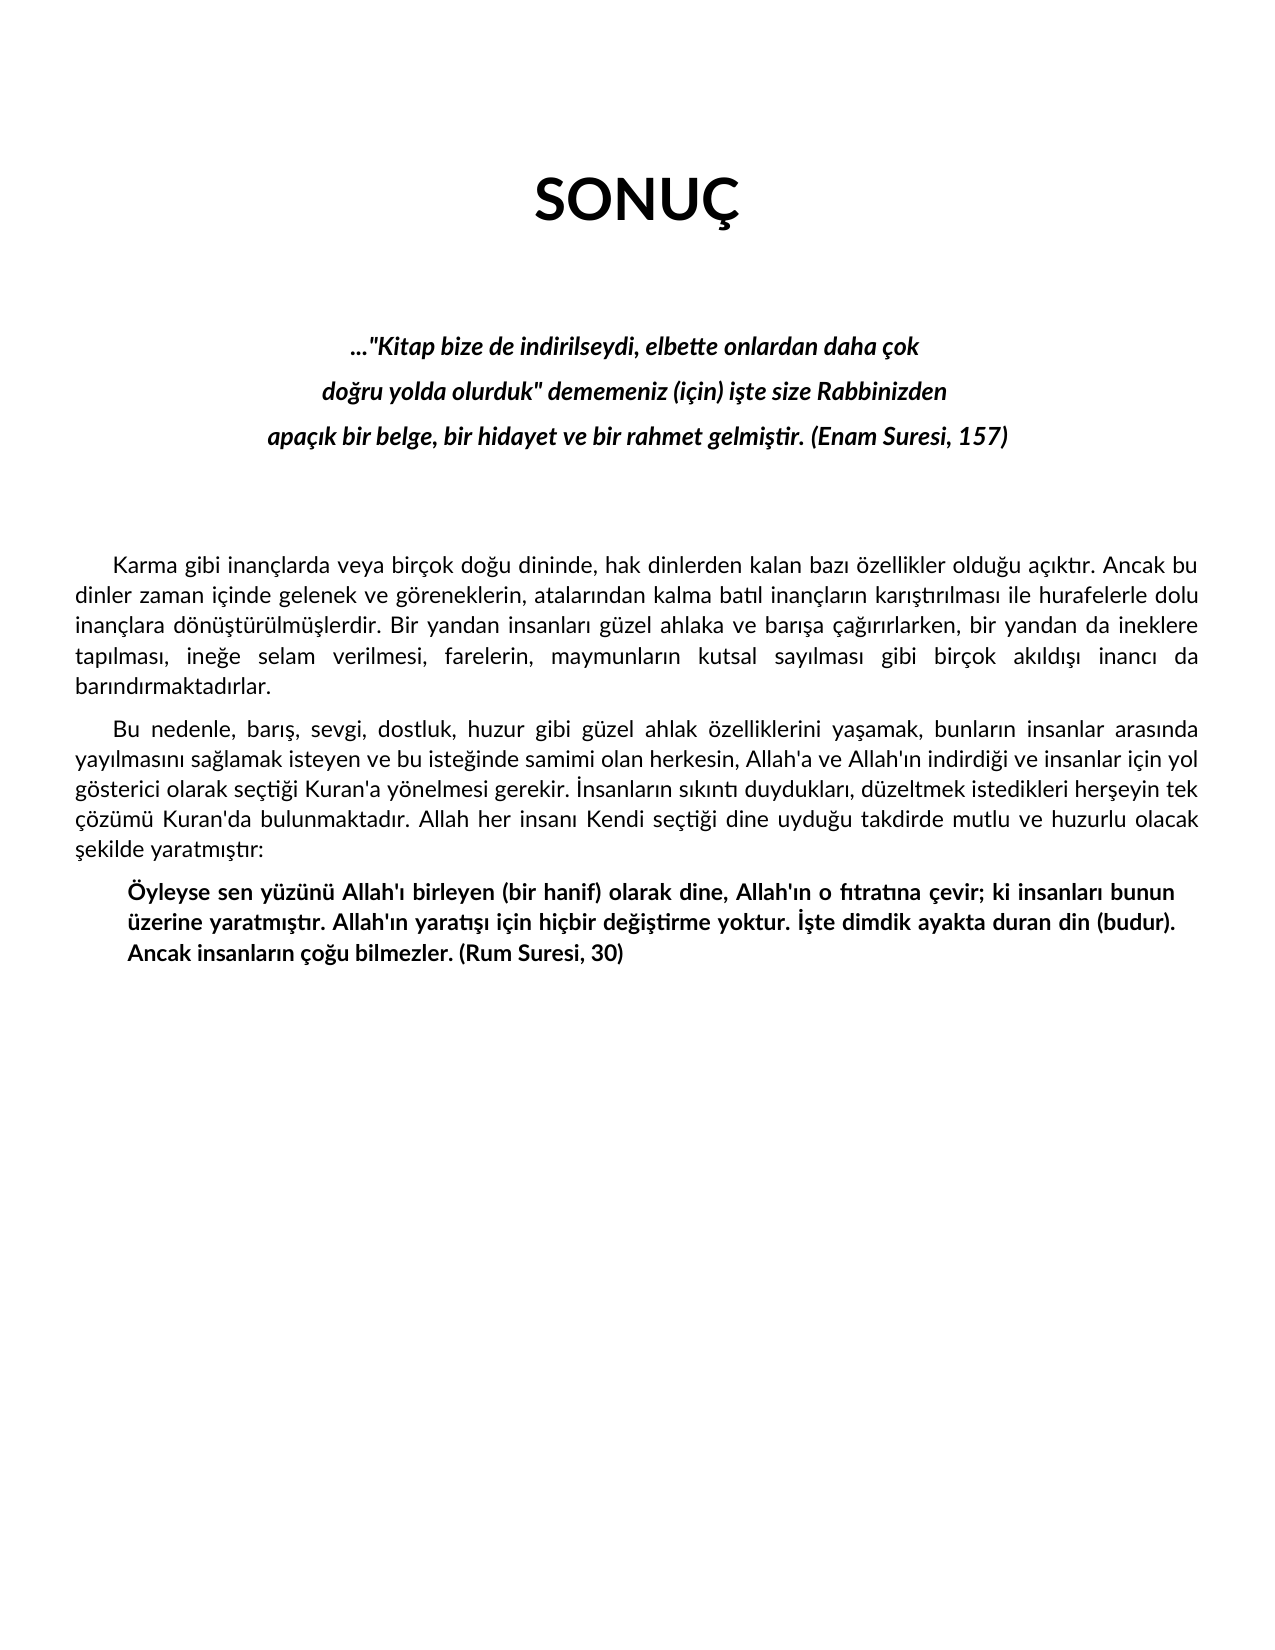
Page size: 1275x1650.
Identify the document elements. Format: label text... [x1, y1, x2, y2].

text ..."Kitap bize de indirilseydi, elbette onlardan daha çok doğru yolda olurduk" dememeniz (için) işte size Rabbinizden apaçık bir belge, bir hidayet ve bir rahmet gelmiştir. (Enam Suresi, 157) [75, 330, 1200, 450]
text Bu nedenle, barış, sevgi, dostluk, huzur gibi güzel ahlak özelliklerini yaşamak, bunların insanlar arasında yayılmasını sağlamak isteyen ve bu isteğinde samimi olan herkesin, Allah'a ve Allah'ın indirdiği ve insanlar için yol gösterici olarak seçtiği Kuran'a yönelmesi gerekir. İnsanların sıkıntı duydukları, düzeltmek istedikleri herşeyin tek çözümü Kuran'da bulunmaktadır. Allah her insanı Kendi seçtiği dine uyduğu takdirde mutlu ve huzurlu olacak şekilde yaratmıştır: [75, 714, 1200, 863]
text Karma gibi inançlarda veya birçok doğu dininde, hak dinlerden kalan bazı özellikler olduğu açıktır. Ancak bu dinler zaman içinde gelenek ve göreneklerin, atalarından kalma batıl inançların karıştırılması ile hurafelerle dolu inançlara dönüştürülmüşlerdir. Bir yandan insanları güzel ahlaka ve barışa çağırırlarken, bir yandan da ineklere tapılması, ineğe selam verilmesi, farelerin, maymunların kutsal sayılması gibi birçok akıldışı inancı da barındırmaktadırlar. [75, 551, 1200, 699]
text Öyleyse sen yüzünü Allah'ı birleyen (bir hanif) olarak dine, Allah'ın o fıtratına çevir; ki insanları bunun üzerine yaratmıştır. Allah'ın yaratışı için hiçbir değiştirme yoktur. İşte dimdik ayakta duran din (budur). Ancak insanların çoğu bilmezler. (Rum Suresi, 30) [127, 878, 1177, 966]
subtitle SONUÇ [75, 162, 1200, 232]
